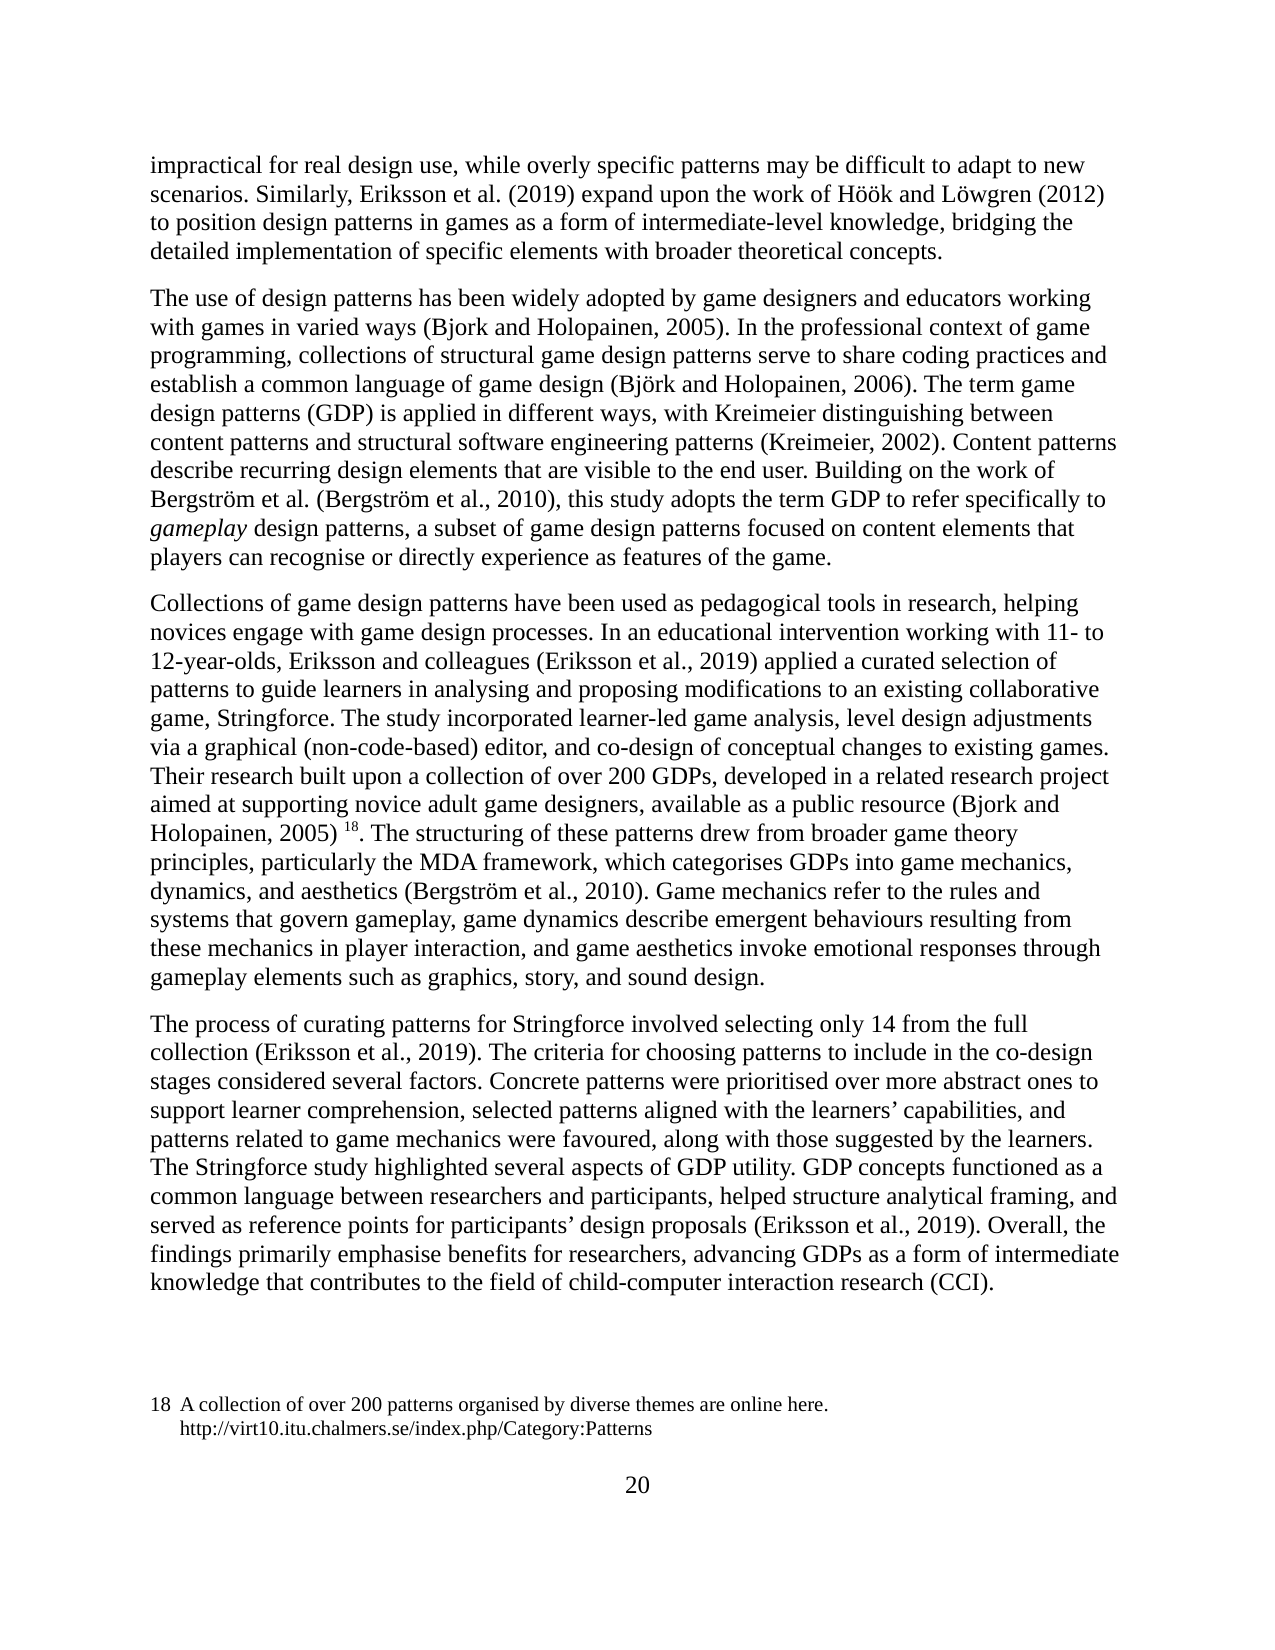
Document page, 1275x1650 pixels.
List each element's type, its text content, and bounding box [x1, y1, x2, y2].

text A collection of over 200 patterns organised by diverse themes are online here. http://virt10.itu.chalmers.se/index.php/Category:Patterns [150, 1392, 1125, 1440]
text The use of design patterns has been widely adopted by game designers and educators working with games in varied ways (Bjork and Holopainen, 2005). In the professional context of game programming, collections of structural game design patterns serve to share coding practices and establish a common language of game design (Björk and Holopainen, 2006). The term game design patterns (GDP) is applied in different ways, with Kreimeier distinguishing between content patterns and structural software engineering patterns (Kreimeier, 2002). Content patterns describe recurring design elements that are visible to the end user. Building on the work of Bergström et al. (Bergström et al., 2010), this study adopts the term GDP to refer specifically to gameplay design patterns, a subset of game design patterns focused on content elements that players can recognise or directly experience as features of the game. [150, 283, 1125, 570]
text The process of curating patterns for Stringforce involved selecting only 14 from the full collection (Eriksson et al., 2019). The criteria for choosing patterns to include in the co-design stages considered several factors. Concrete patterns were prioritised over more abstract ones to support learner comprehension, selected patterns aligned with the learners’ capabilities, and patterns related to game mechanics were favoured, along with those suggested by the learners. The Stringforce study highlighted several aspects of GDP utility. GDP concepts functioned as a common language between researchers and participants, helped structure analytical framing, and served as reference points for participants’ design proposals (Eriksson et al., 2019). Overall, the findings primarily emphasise benefits for researchers, advancing GDPs as a form of intermediate knowledge that contributes to the field of child-computer interaction research (CCI). [150, 1009, 1125, 1296]
text impractical for real design use, while overly specific patterns may be difficult to adapt to new scenarios. Similarly, Eriksson et al. (2019) expand upon the work of Höök and Löwgren (2012) to position design patterns in games as a form of intermediate-level knowledge, bridging the detailed implementation of specific elements with broader theoretical concepts. [150, 150, 1125, 265]
text Collections of game design patterns have been used as pedagogical tools in research, helping novices engage with game design processes. In an educational intervention working with 11- to 12-year-olds, Eriksson and colleagues (Eriksson et al., 2019) applied a curated selection of patterns to guide learners in analysing and proposing modifications to an existing collaborative game, Stringforce. The study incorporated learner-led game analysis, level design adjustments via a graphical (non-code-based) editor, and co-design of conceptual changes to existing games. Their research built upon a collection of over 200 GDPs, developed in a related research project aimed at supporting novice adult game designers, available as a public resource (Bjork and Holopainen, 2005) . The structuring of these patterns drew from broader game theory principles, particularly the MDA framework, which categorises GDPs into game mechanics, dynamics, and aesthetics (Bergström et al., 2010). Game mechanics refer to the rules and systems that govern gameplay, game dynamics describe emergent behaviours resulting from these mechanics in player interaction, and game aesthetics invoke emotional responses through gameplay elements such as graphics, story, and sound design. [150, 588, 1125, 991]
